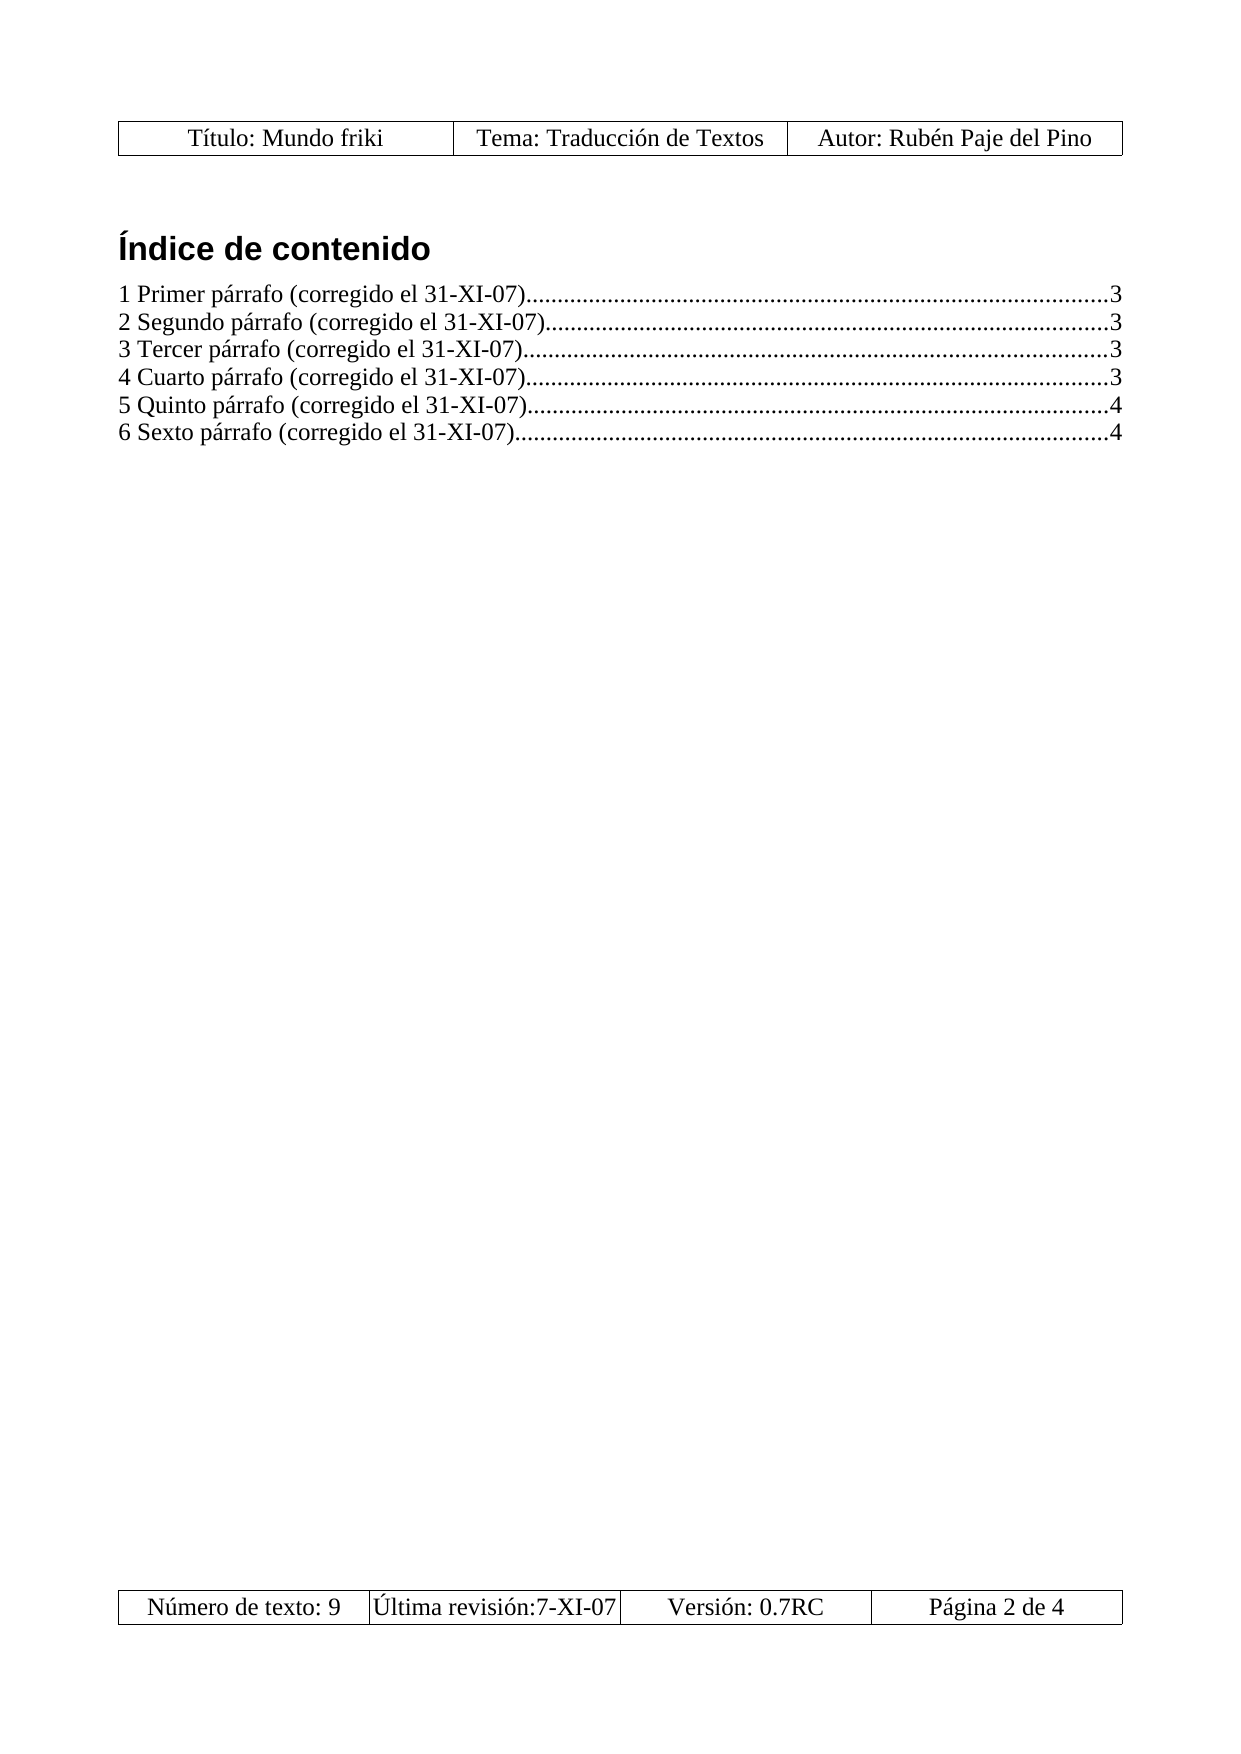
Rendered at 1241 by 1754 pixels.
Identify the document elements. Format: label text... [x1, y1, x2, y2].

text 1 Primer párrafo (corregido el 31-XI-07) 3 [118, 280, 1122, 308]
text 5 Quinto párrafo (corregido el 31-XI-07) 4 [118, 391, 1122, 418]
subtitle Índice de contenido [118, 230, 1122, 267]
text 4 Cuarto párrafo (corregido el 31-XI-07) 3 [118, 363, 1122, 391]
text 2 Segundo párrafo (corregido el 31-XI-07) 3 [118, 308, 1122, 335]
text 3 Tercer párrafo (corregido el 31-XI-07) 3 [118, 335, 1122, 363]
text 6 Sexto párrafo (corregido el 31-XI-07) 4 [118, 418, 1122, 446]
